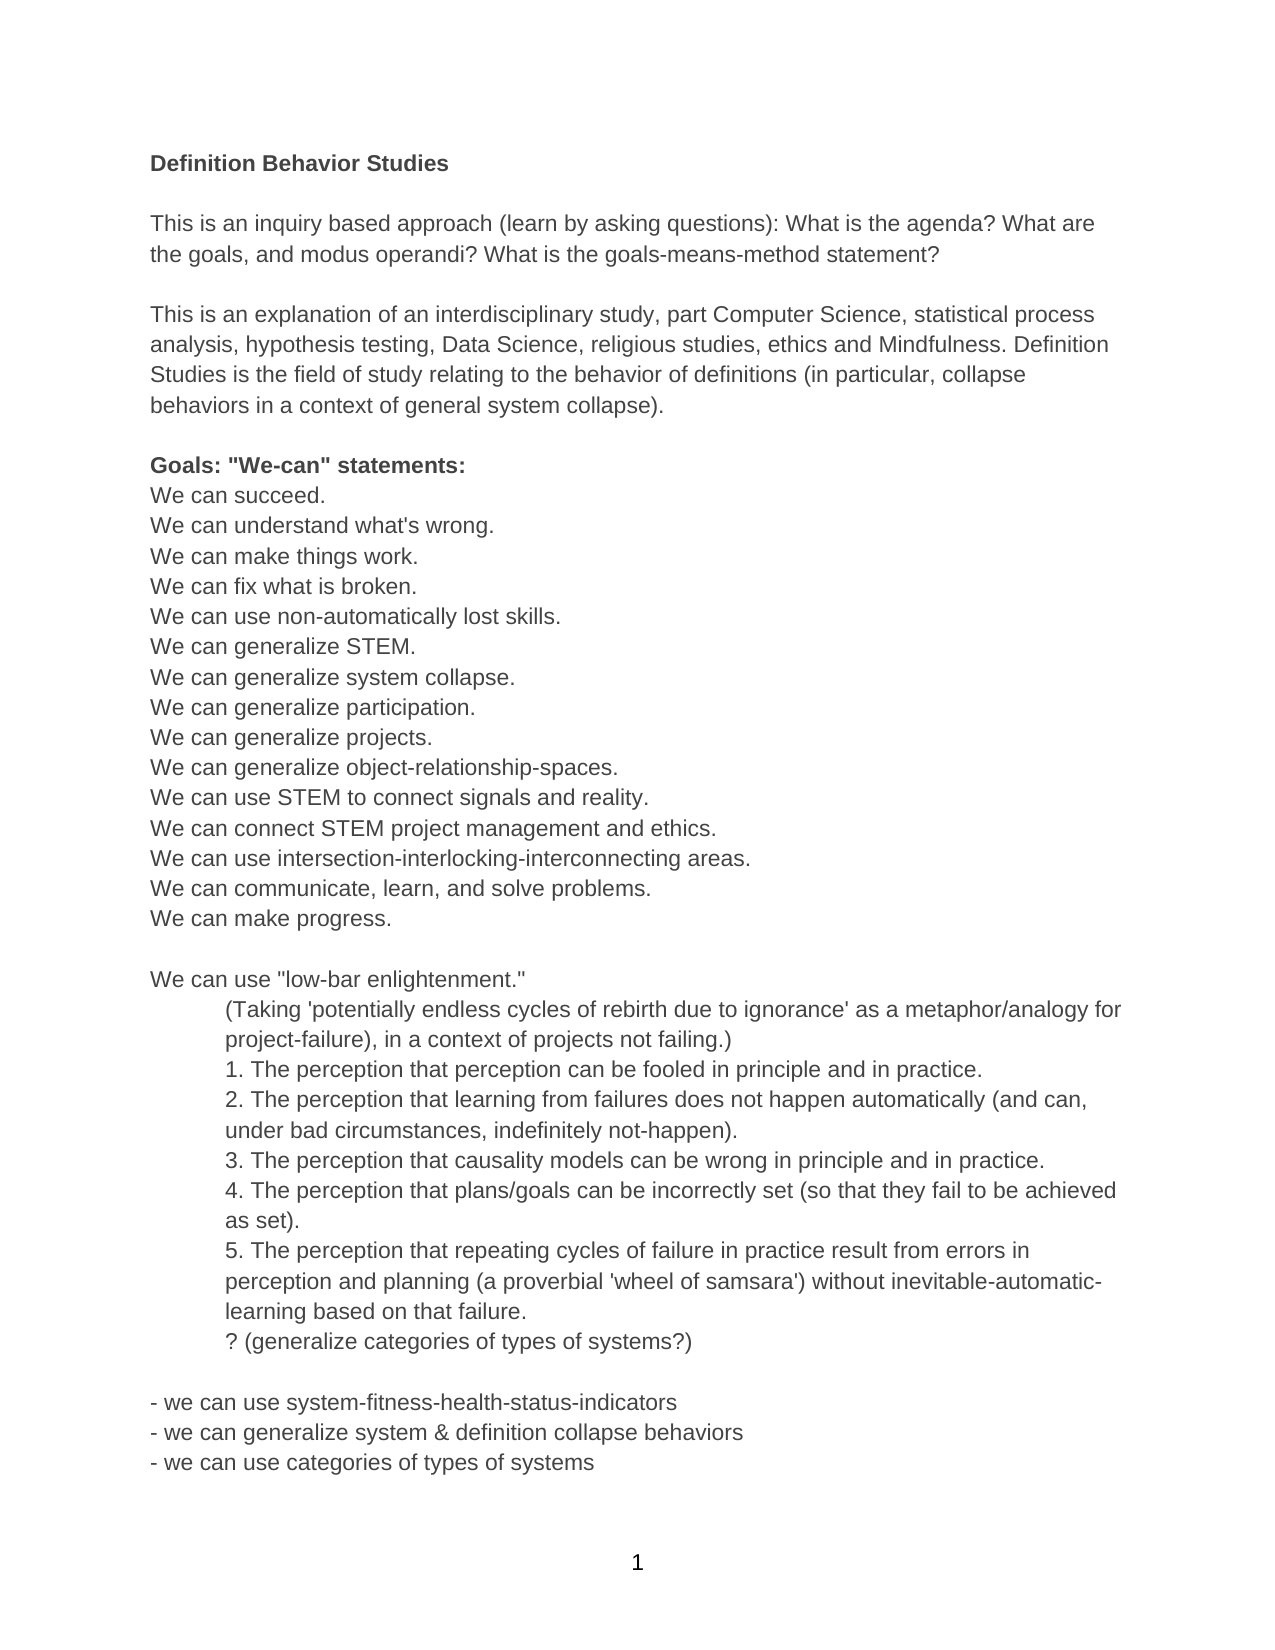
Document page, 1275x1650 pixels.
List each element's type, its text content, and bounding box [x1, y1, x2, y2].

text 1. The perception that perception can be fooled in principle and in practice. [225, 1056, 1125, 1083]
text We can generalize object-relationship-spaces. [150, 754, 1125, 781]
text We can generalize system collapse. [150, 663, 1125, 690]
text 3. The perception that causality models can be wrong in principle and in practice. [225, 1147, 1125, 1173]
text We can make progress. [150, 905, 1125, 932]
text We can generalize STEM. [150, 633, 1125, 660]
text We can generalize participation. [150, 694, 1125, 720]
text 4. The perception that plans/goals can be incorrectly set (so that they fail to be achieved as set). [225, 1177, 1125, 1234]
text ? (generalize categories of types of systems?) [225, 1328, 1125, 1354]
text We can use non-automatically lost skills. [150, 603, 1125, 629]
text We can succeed. [150, 482, 1125, 509]
text We can connect STEM project management and ethics. [150, 814, 1125, 841]
text We can generalize projects. [150, 724, 1125, 750]
text We can make things work. [150, 543, 1125, 569]
text - we can use system-fitness-health-status-indicators [150, 1388, 1125, 1415]
text 5. The perception that repeating cycles of failure in practice result from errors in perception and planning (a proverbial 'wheel of samsara') without inevitable-automatic-learning based on that failure. [225, 1237, 1125, 1324]
text Definition Behavior Studies [150, 150, 1125, 176]
text We can use STEM to connect signals and reality. [150, 784, 1125, 811]
text We can communicate, learn, and solve problems. [150, 875, 1125, 901]
text We can fix what is broken. [150, 573, 1125, 599]
text - we can generalize system & definition collapse behaviors [150, 1419, 1125, 1445]
text This is an inquiry based approach (learn by asking questions): What is the agenda? What are the goals, and modus operandi? What is the goals-means-method statement? [150, 210, 1125, 267]
text This is an explanation of an interdisciplinary study, part Computer Science, statistical process analysis, hypothesis testing, Data Science, religious studies, ethics and Mindfulness. Definition Studies is the field of study relating to the behavior of definitions (in particular, collapse behaviors in a context of general system collapse). [150, 301, 1125, 418]
text Goals: "We-can" statements: [150, 452, 1125, 478]
text (Taking 'potentially endless cycles of rebirth due to ignorance' as a metaphor/analogy for project-failure), in a context of projects not failing.) [225, 996, 1125, 1052]
text We can understand what's wrong. [150, 512, 1125, 539]
text - we can use categories of types of systems [150, 1449, 1125, 1475]
text We can use intersection-interlocking-interconnecting areas. [150, 845, 1125, 871]
text We can use "low-bar enlightenment." [150, 966, 1125, 992]
text 2. The perception that learning from failures does not happen automatically (and can, under bad circumstances, indefinitely not-happen). [225, 1086, 1125, 1143]
